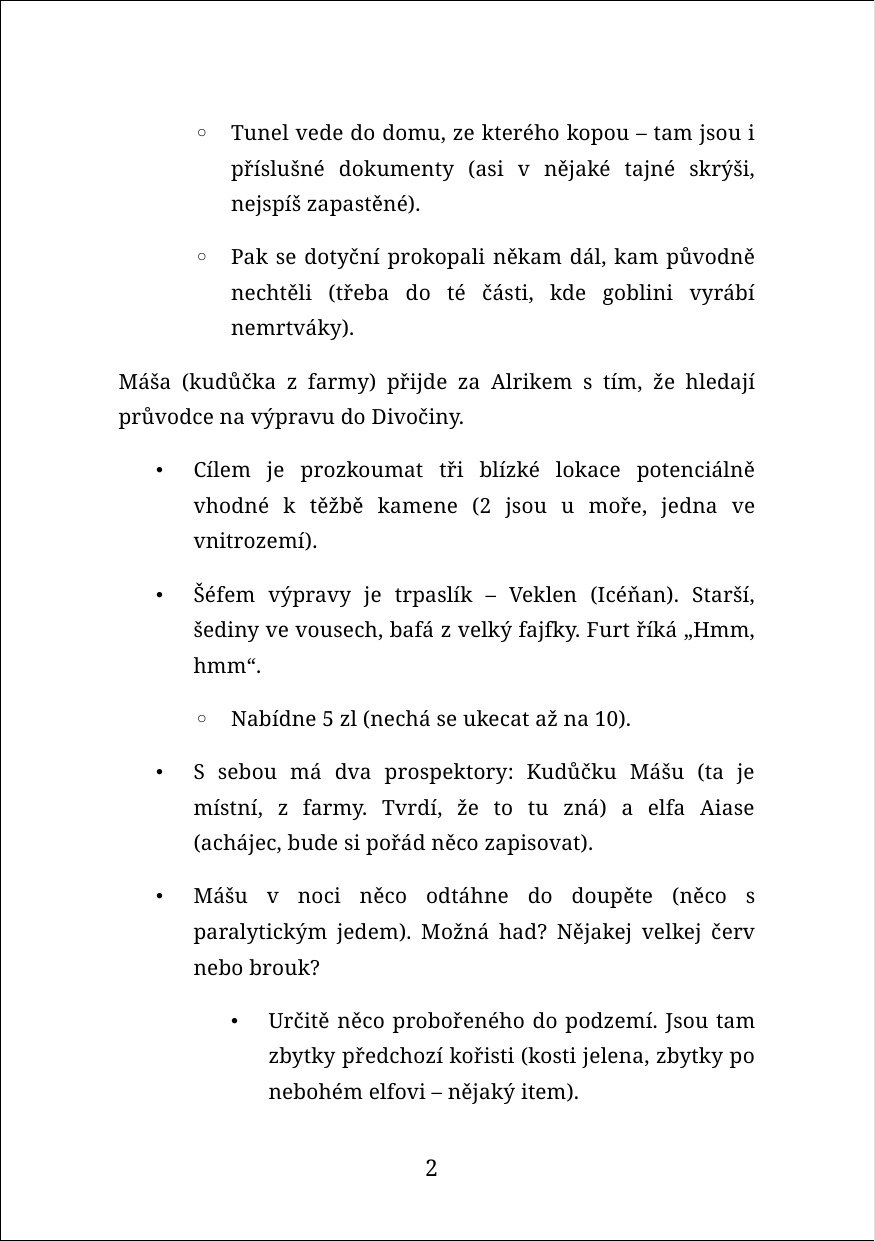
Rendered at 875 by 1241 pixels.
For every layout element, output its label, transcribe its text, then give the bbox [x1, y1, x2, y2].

list Mášu v noci něco odtáhne do doupěte (něco s paralytickým jedem). Možná had? Nějakej velkej červ nebo brouk? [156, 882, 756, 981]
text Máša (kudůčka z farmy) přijde za Alrikem s tím, že hledají průvodce na výpravu do Divočiny. [118, 367, 756, 431]
list Pak se dotyční prokopali někam dál, kam původně nechtěli (třeba do té části, kde goblini vyrábí nemrtváky). [193, 242, 756, 342]
list Šéfem výpravy je trpaslík – Veklen (Icéňan). Starší, šediny ve vousech, bafá z velký fajfky. Furt říká „Hmm, hmm“. [156, 580, 756, 679]
list Nabídne 5 zl (nechá se ukecat až na 10). [193, 704, 756, 732]
list Určitě něco probořeného do podzemí. Jsou tam zbytky předchozí kořisti (kosti jelena, zbytky po nebohém elfovi – nějaký item). [231, 1006, 756, 1105]
list Tunel vede do domu, ze kterého kopou – tam jsou i příslušné dokumenty (asi v nějaké tajné skrýši, nejspíš zapastěné). [193, 118, 756, 218]
list S sebou má dva prospektory: Kudůčku Mášu (ta je místní, z farmy. Tvrdí, že to tu zná) a elfa Aiase (achájec, bude si pořád něco zapisovat). [156, 757, 756, 857]
list Cílem je prozkoumat tři blízké lokace potenciálně vhodné k těžbě kamene (2 jsou u moře, jedna ve vnitrozemí). [156, 456, 756, 555]
